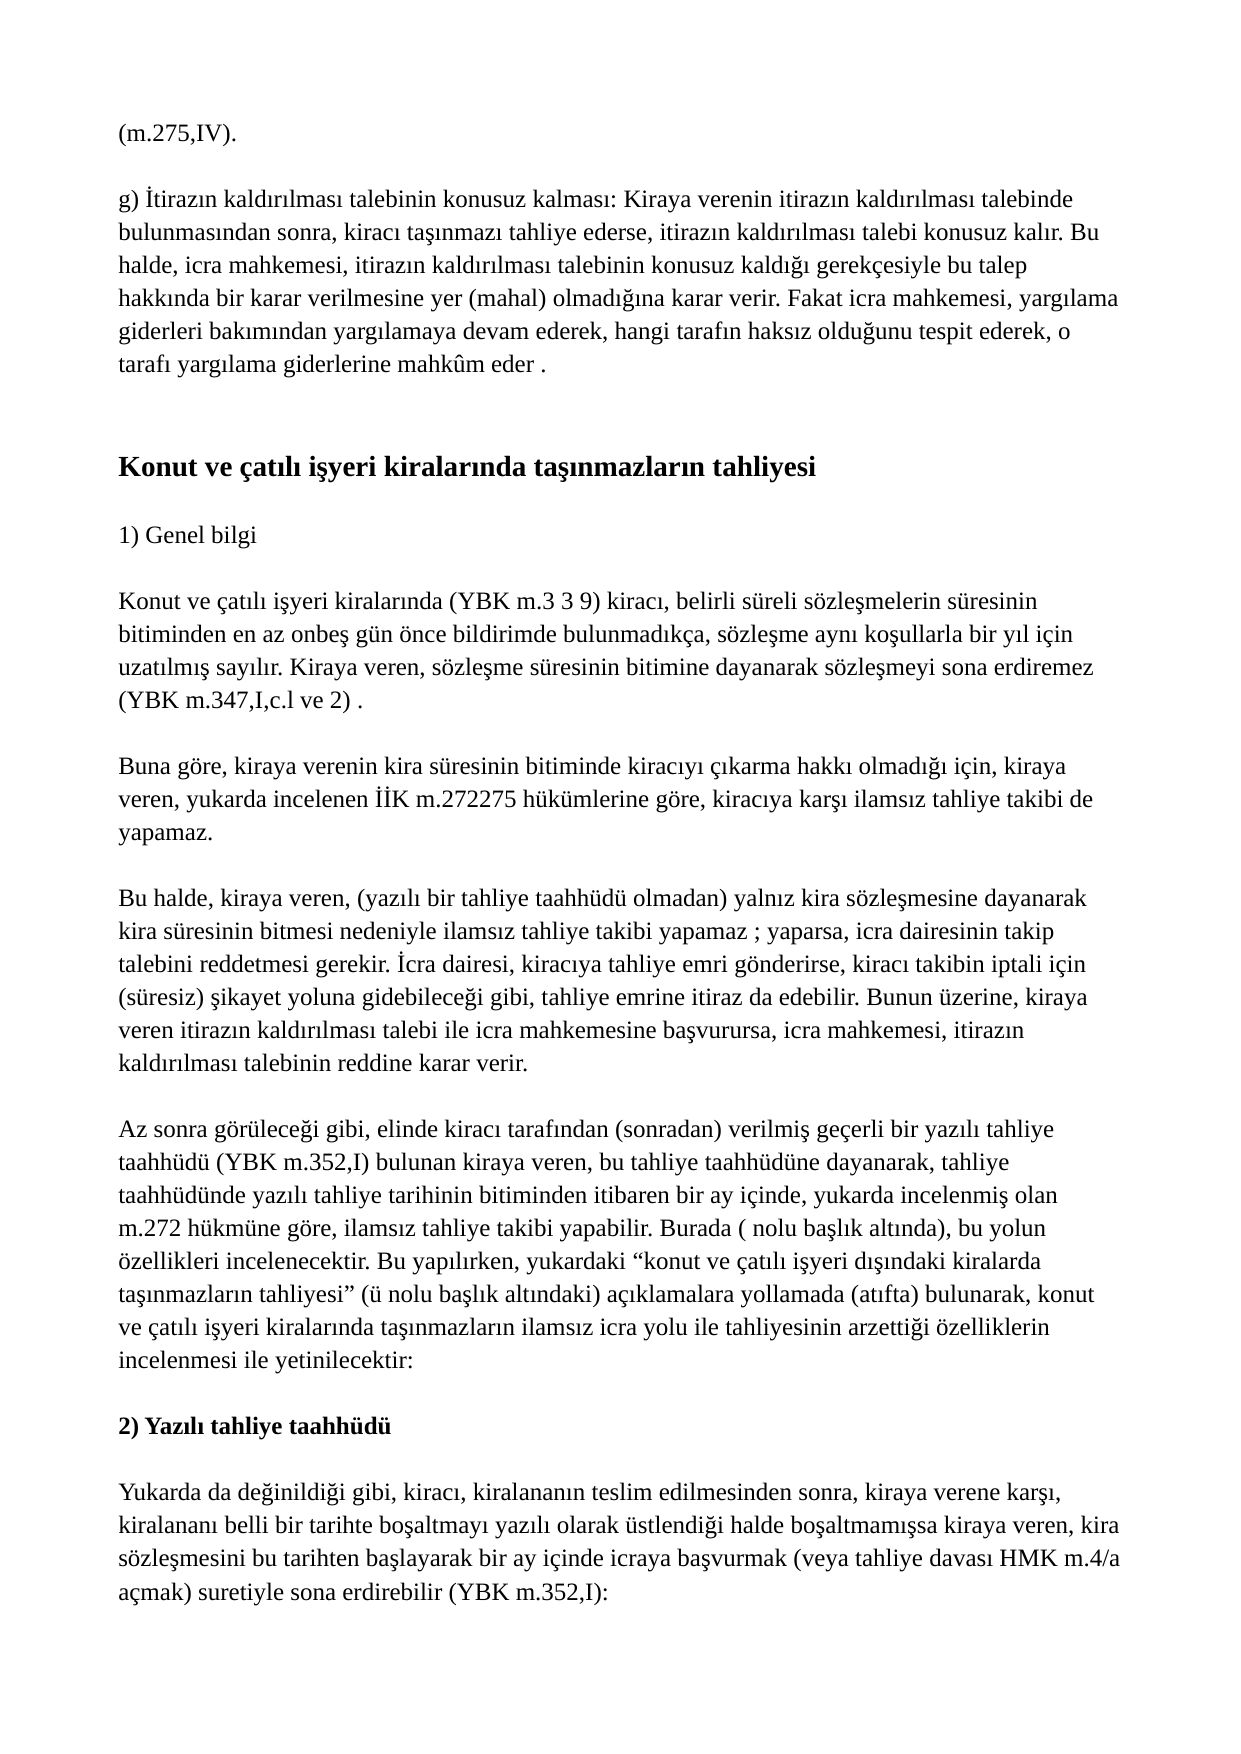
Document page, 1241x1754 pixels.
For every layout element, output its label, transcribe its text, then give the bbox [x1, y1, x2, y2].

text (m.275,IV). g) İtirazın kaldırılması talebinin konusuz kalması: Kiraya verenin itirazın kaldırılması talebinde bulunmasından sonra, kiracı taşınmazı tahliye ederse, itirazın kaldırılması talebi konusuz kalır. Bu halde, icra mahkemesi, itirazın kaldırılması talebinin konusuz kaldığı gerekçesiyle bu talep hakkında bir karar verilmesine yer (mahal) olmadığına karar verir. Fakat icra mahkemesi, yargılama giderleri bakımından yargılamaya devam ederek, hangi tarafın haksız olduğunu tespit ederek, o tarafı yargılama giderlerine mahkûm eder . Konut ve çatılı işyeri kiralarında taşınmazların tahliyesi 1) Genel bilgi Konut ve çatılı işyeri kiralarında (YBK m.3 3 9) kiracı, belirli süreli sözleşmelerin süresinin bitiminden en az onbeş gün önce bildirimde bulunmadıkça, sözleşme aynı koşullarla bir yıl için uzatılmış sayılır. Kiraya veren, sözleşme süresinin bitimine dayanarak sözleşmeyi sona erdiremez (YBK m.347,I,c.l ve 2) . Buna göre, kiraya verenin kira süresinin bitiminde kiracıyı çıkarma hakkı olmadığı için, kiraya veren, yukarda incelenen İİK m.272275 hükümlerine göre, kiracıya karşı ilamsız tahliye takibi de yapamaz. Bu halde, kiraya veren, (yazılı bir tahliye taahhüdü olmadan) yalnız kira sözleşmesine dayanarak kira süresinin bitmesi nedeniyle ilamsız tahliye takibi yapamaz ; yaparsa, icra dairesinin takip talebini reddetmesi gerekir. İcra dairesi, kiracıya tahliye emri gönderirse, kiracı takibin iptali için (süresiz) şikayet yoluna gidebileceği gibi, tahliye emrine itiraz da edebilir. Bunun üzerine, kiraya veren itirazın kaldırılması talebi ile icra mahkemesine başvurursa, icra mahkemesi, itirazın kaldırılması talebinin reddine karar verir. Az sonra görüleceği gibi, elinde kiracı tarafından (sonradan) verilmiş geçerli bir yazılı tahliye taahhüdü (YBK m.352,I) bulunan kiraya veren, bu tahliye taahhüdüne dayanarak, tahliye taahhüdünde yazılı tahliye tarihinin bitiminden itibaren bir ay içinde, yukarda incelenmiş olan m.272 hükmüne göre, ilamsız tahliye takibi yapabilir. Burada ( nolu başlık altında), bu yolun özellikleri incelenecektir. Bu yapılırken, yukardaki “konut ve çatılı işyeri dışındaki kiralarda taşınmazların tahliyesi” (ü nolu başlık altındaki) açıklamalara yollamada (atıfta) bulunarak, konut ve çatılı işyeri kiralarında taşınmazların ilamsız icra yolu ile tahliyesinin arzettiği özelliklerin incelenmesi ile yetinilecektir: 2) Yazılı tahliye taahhüdü Yukarda da değinildiği gibi, kiracı, kiralananın teslim edilmesinden sonra, kiraya verene karşı, kiralananı belli bir tarihte boşaltmayı yazılı olarak üstlendiği halde boşaltmamışsa kiraya veren, kira sözleşmesini bu tarihten başlayarak bir ay içinde icraya başvurmak (veya tahliye davası HMK m.4/a açmak) suretiyle sona erdirebilir (YBK m.352,I): [118, 118, 1122, 1605]
